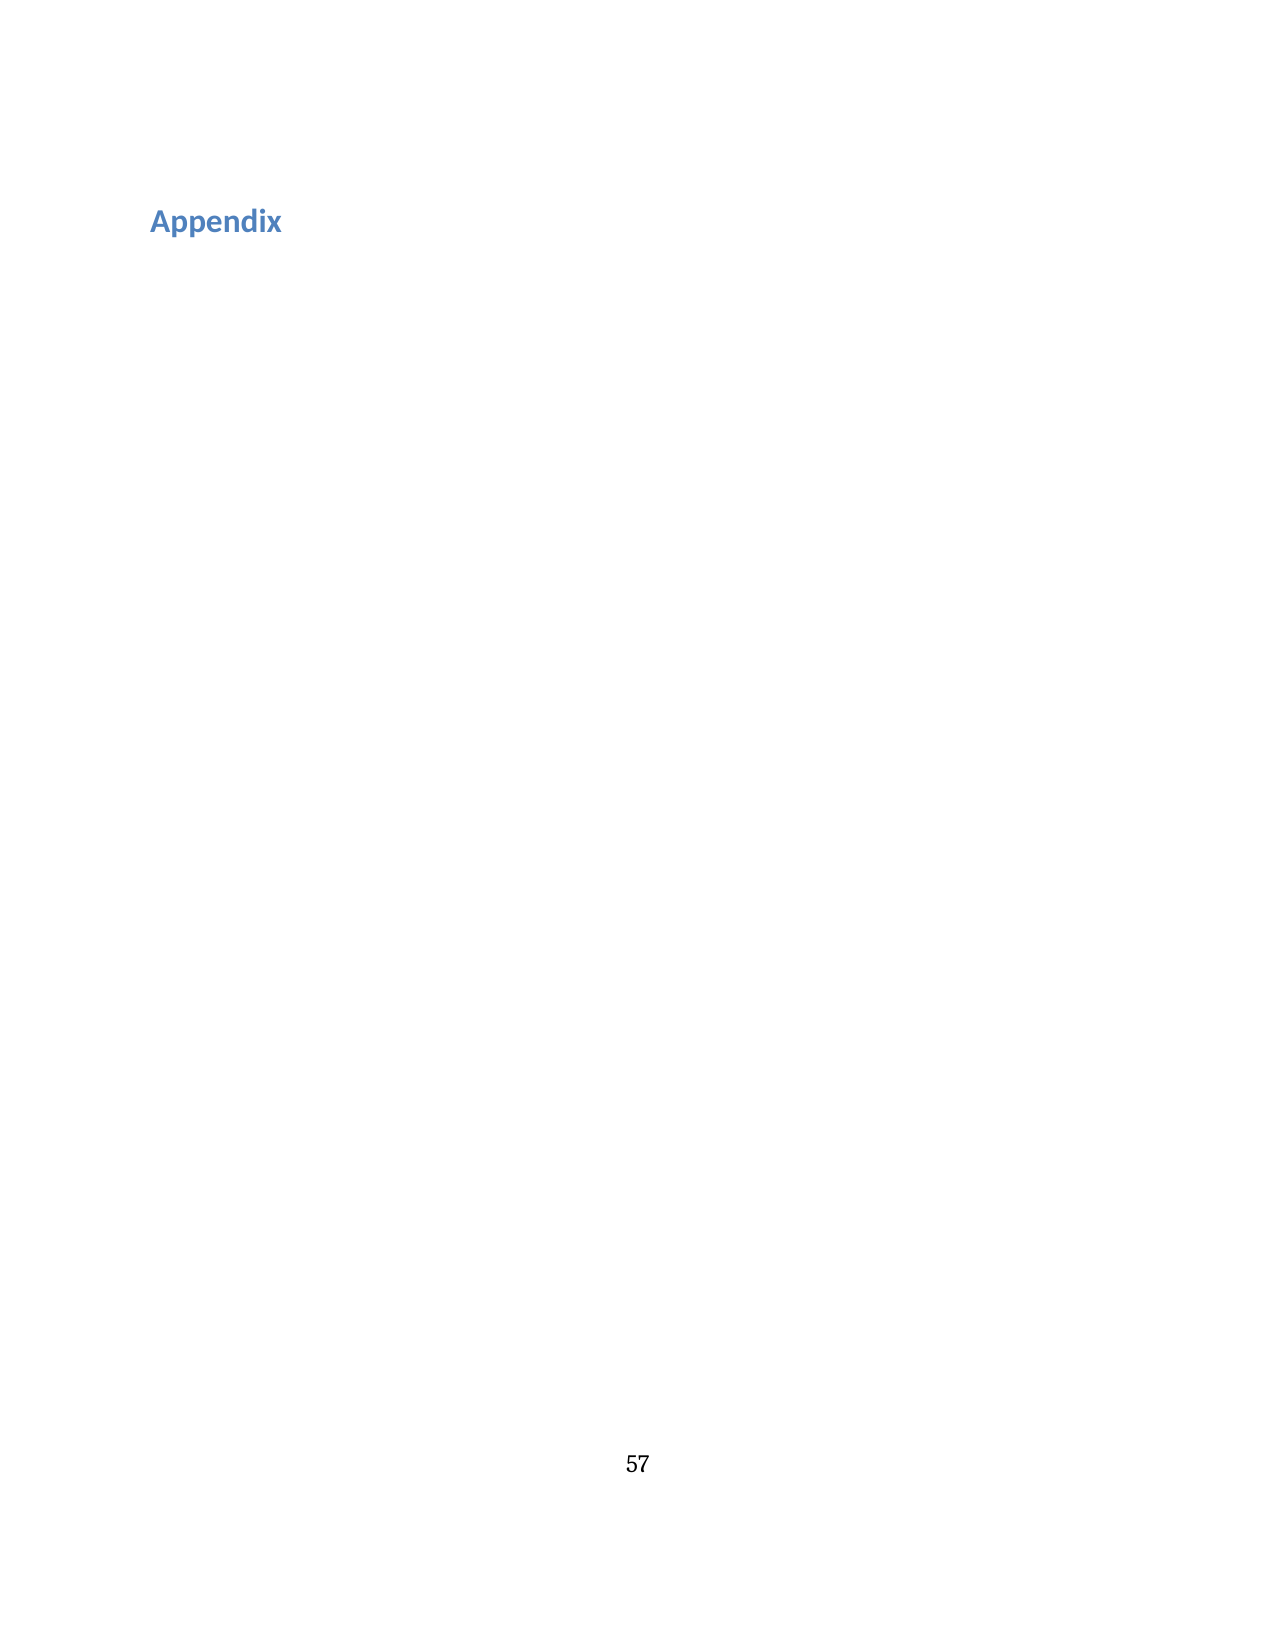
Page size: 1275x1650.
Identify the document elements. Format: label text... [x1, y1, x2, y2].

subtitle Appendix [150, 200, 1125, 241]
